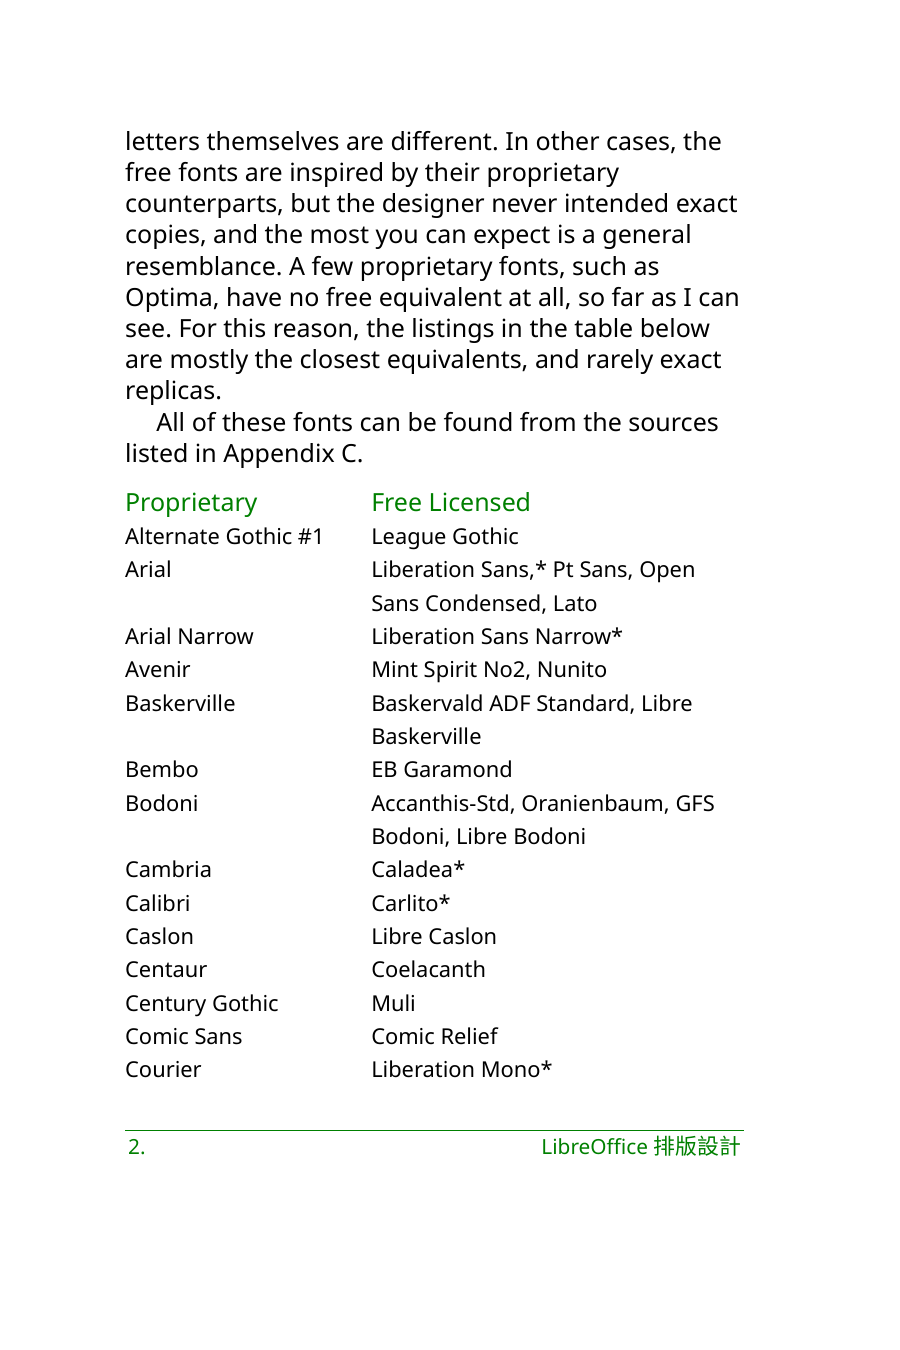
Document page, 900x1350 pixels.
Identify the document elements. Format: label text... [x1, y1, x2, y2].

table_cell Liberation Sans,* Pt Sans, Open Sans Condensed, Lato [371, 551, 744, 618]
table_cell EB Garamond [371, 751, 744, 784]
table_header Proprietary [125, 484, 371, 518]
table_cell Baskerville [125, 684, 371, 751]
table_cell Comic Relief [371, 1018, 744, 1051]
table_cell League Gothic [371, 518, 744, 551]
table_cell Accanthis-Std, Oranienbaum, GFS Bodoni, Libre Bodoni [371, 784, 744, 851]
table_cell Avenir [125, 651, 371, 684]
table_cell Bembo [125, 751, 371, 784]
table_cell Libre Caslon [371, 918, 744, 951]
table_cell Arial [125, 551, 371, 618]
table_cell Bodoni [125, 784, 371, 851]
table_cell Centaur [125, 951, 371, 984]
table_cell Courier [125, 1051, 371, 1084]
table_cell Calibri [125, 884, 371, 918]
table_cell Alternate Gothic #1 [125, 518, 371, 551]
table_cell Caladea* [371, 851, 744, 884]
table_cell Baskervald ADF Standard, Libre Baskerville [371, 684, 744, 751]
table_cell Century Gothic [125, 984, 371, 1018]
table_cell Cambria [125, 851, 371, 884]
table_cell Coelacanth [371, 951, 744, 984]
table_cell Muli [371, 984, 744, 1018]
table_cell Comic Sans [125, 1018, 371, 1051]
table_cell Carlito* [371, 884, 744, 918]
table_cell Liberation Sans Narrow* [371, 618, 744, 651]
table_cell Mint Spirit No2, Nunito [371, 651, 744, 684]
text All of these fonts can be found from the sources listed in Appendix C. [125, 406, 744, 469]
text letters themselves are different. In other cases, the free fonts are inspired by their proprietary counterparts, but the designer never intended exact copies, and the most you can expect is a general resemblance. A few proprietary fonts, such as Optima, have no free equivalent at all, so far as I can see. For this reason, the listings in the table below are mostly the closest equivalents, and rarely exact replicas. [125, 125, 744, 406]
table_cell Arial Narrow [125, 618, 371, 651]
table_cell Caslon [125, 918, 371, 951]
table_cell Liberation Mono* [371, 1051, 744, 1084]
table_header Free Licensed [371, 484, 744, 518]
